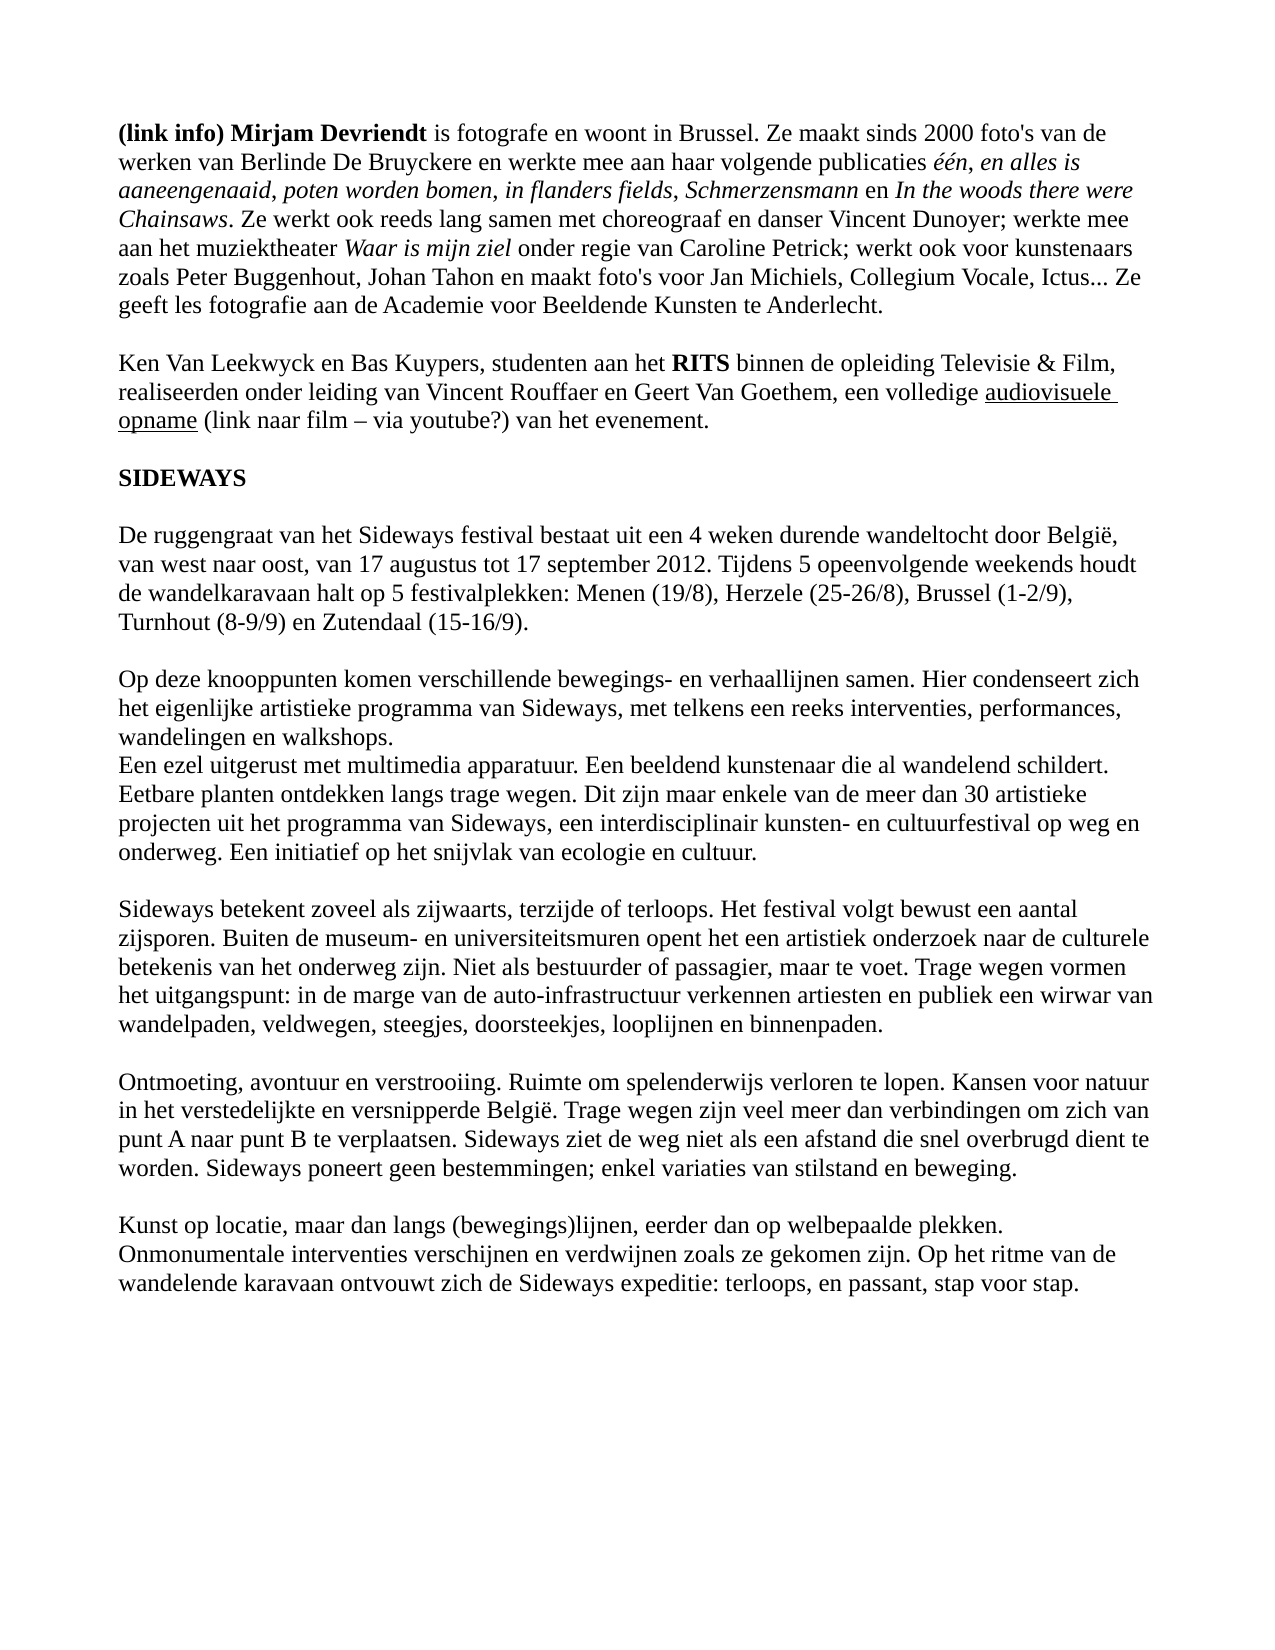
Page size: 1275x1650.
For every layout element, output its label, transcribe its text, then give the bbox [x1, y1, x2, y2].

text Ontmoeting, avontuur en verstrooiing. Ruimte om spelenderwijs verloren te lopen. Kansen voor natuur in het verstedelijkte en versnipperde België. Trage wegen zijn veel meer dan verbindingen om zich van punt A naar punt B te verplaatsen. Sideways ziet de weg niet als een afstand die snel overbrugd dient te worden. Sideways poneert geen bestemmingen; enkel variaties van stilstand en beweging. [118, 1067, 1157, 1182]
text (link info) Mirjam Devriendt is fotografe en woont in Brussel. Ze maakt sinds 2000 foto's van de werken van Berlinde De Bruyckere en werkte mee aan haar volgende publicaties één, en alles is aaneengenaaid, poten worden bomen, in flanders fields, Schmerzensmann en In the woods there were Chainsaws. Ze werkt ook reeds lang samen met choreograaf en danser Vincent Dunoyer; werkte mee aan het muziektheater Waar is mijn ziel onder regie van Caroline Petrick; werkt ook voor kunstenaars zoals Peter Buggenhout, Johan Tahon en maakt foto's voor Jan Michiels, Collegium Vocale, Ictus... Ze geeft les fotografie aan de Academie voor Beeldende Kunsten te Anderlecht. [118, 118, 1157, 319]
text Een ezel uitgerust met multimedia apparatuur. Een beeldend kunstenaar die al wandelend schildert. Eetbare planten ontdekken langs trage wegen. Dit zijn maar enkele van de meer dan 30 artistieke projecten uit het programma van Sideways, een interdisciplinair kunsten- en cultuurfestival op weg en onderweg. Een initiatief op het snijvlak van ecologie en cultuur. [118, 751, 1157, 866]
text Sideways betekent zoveel als zijwaarts, terzijde of terloops. Het festival volgt bewust een aantal zijsporen. Buiten de museum- en universiteitsmuren opent het een artistiek onderzoek naar de culturele betekenis van het onderweg zijn. Niet als bestuurder of passagier, maar te voet. Trage wegen vormen het uitgangspunt: in de marge van de auto-infrastructuur verkennen artiesten en publiek een wirwar van wandelpaden, veldwegen, steegjes, doorsteekjes, looplijnen en binnenpaden. [118, 894, 1157, 1038]
text Op deze knooppunten komen verschillende bewegings- en verhaallijnen samen. Hier condenseert zich het eigenlijke artistieke programma van Sideways, met telkens een reeks interventies, performances, wandelingen en walkshops. [118, 664, 1157, 751]
text Ken Van Leekwyck en Bas Kuypers, studenten aan het RITS binnen de opleiding Televisie & Film, realiseerden onder leiding van Vincent Rouffaer en Geert Van Goethem, een volledige audiovisuele opname (link naar film – via youtube?) van het evenement. [118, 348, 1157, 434]
text SIDEWAYS [118, 463, 1157, 492]
text De ruggengraat van het Sideways festival bestaat uit een 4 weken durende wandeltocht door België, van west naar oost, van 17 augustus tot 17 september 2012. Tijdens 5 opeenvolgende weekends houdt de wandelkaravaan halt op 5 festivalplekken: Menen (19/8), Herzele (25-26/8), Brussel (1-2/9), Turnhout (8-9/9) en Zutendaal (15-16/9). [118, 521, 1157, 636]
text Kunst op locatie, maar dan langs (bewegings)lijnen, eerder dan op welbepaalde plekken. Onmonumentale interventies verschijnen en verdwijnen zoals ze gekomen zijn. Op het ritme van de wandelende karavaan ontvouwt zich de Sideways expeditie: terloops, en passant, stap voor stap. [118, 1211, 1157, 1297]
